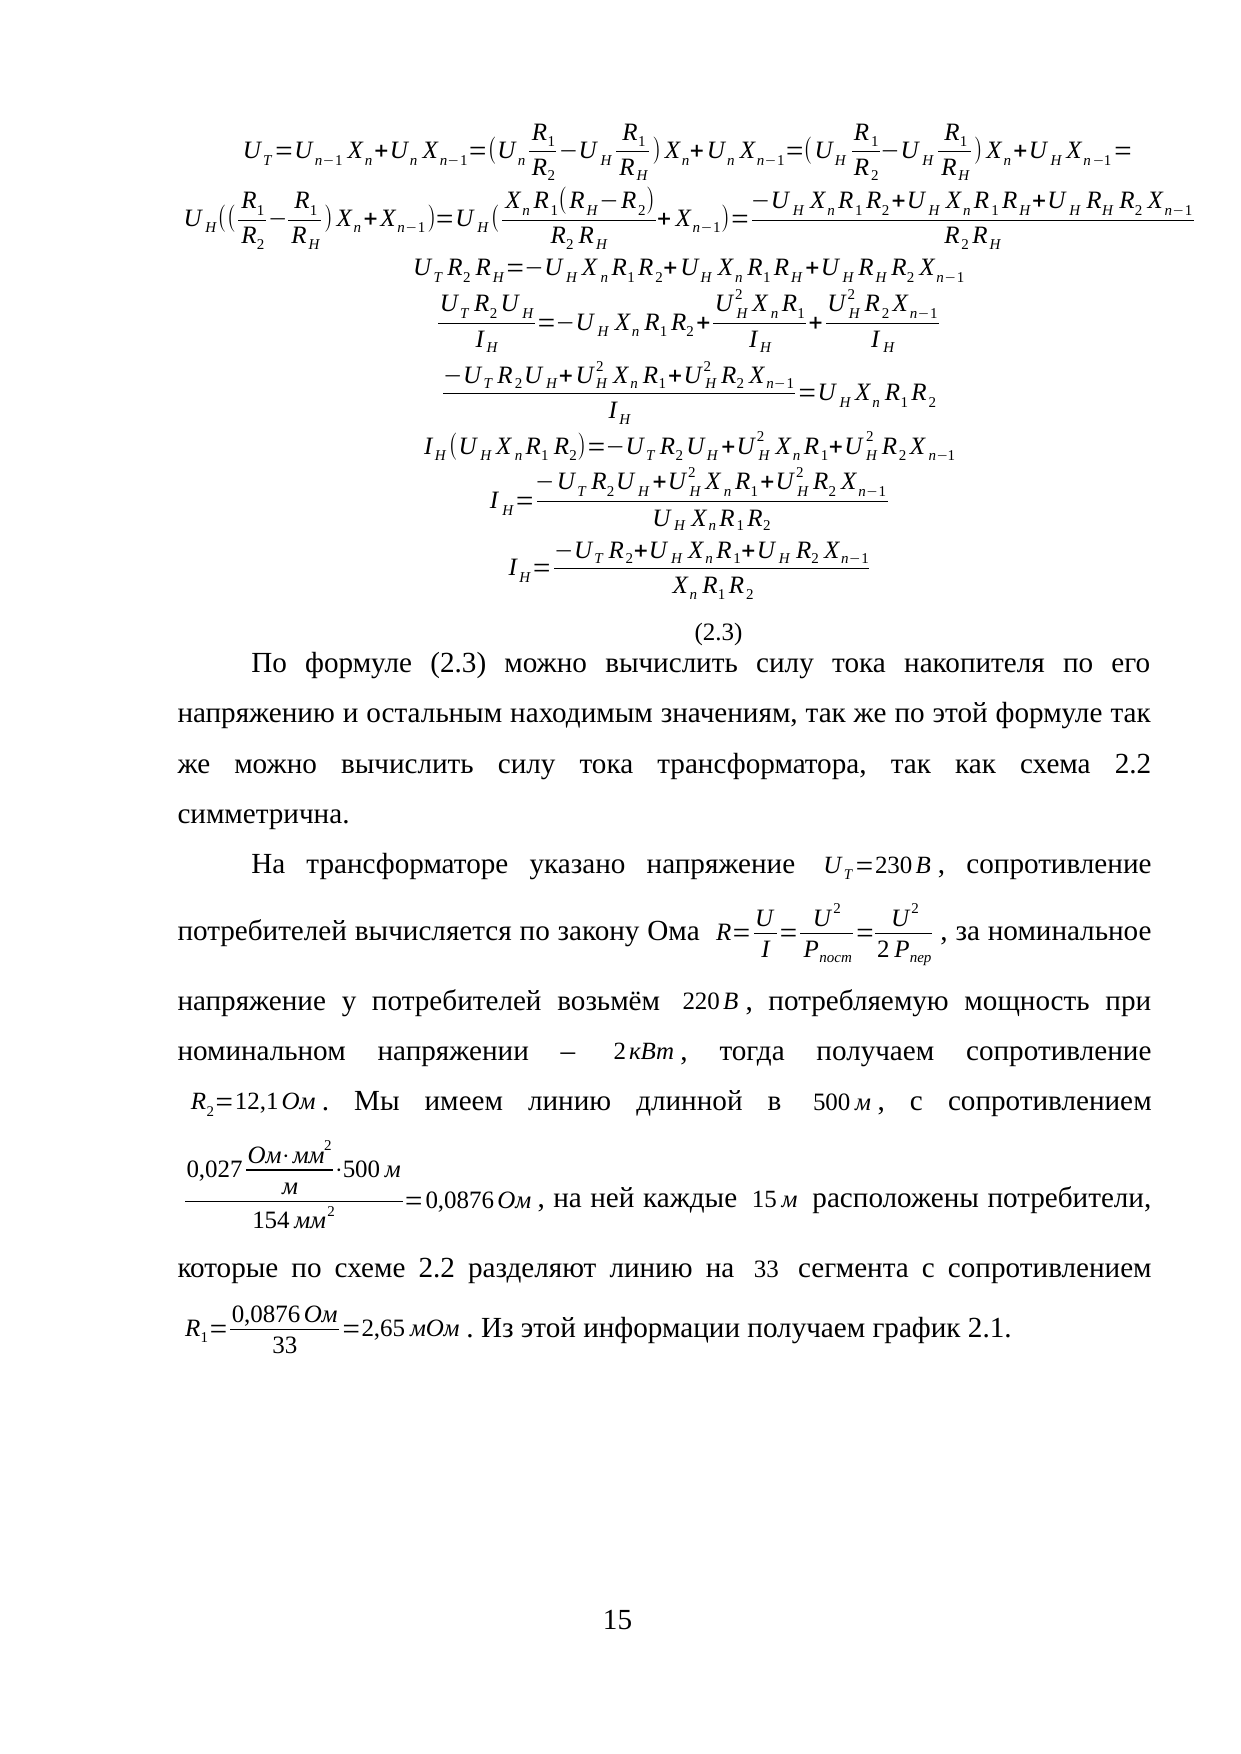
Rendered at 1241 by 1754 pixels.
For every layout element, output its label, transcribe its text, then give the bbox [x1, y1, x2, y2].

text На трансформаторе указано напряжение , сопротивление потребителей вычисляется по закону Ома , за номинальное напряжение у потребителей возьмём , потребляемую мощность при номинальном напряжении – , тогда получаем сопротивление . Мы имеем линию длинной в , с сопротивлением , на ней каждые расположены потребители, которые по схеме 2.2 разделяют линию на сегмента с сопротивлением . Из этой информации получаем график 2.1. [177, 847, 1152, 1360]
text По формуле (2.3) можно вычислить силу тока накопителя по его напряжению и остальным находимым значениям, так же по этой формуле так же можно вычислить силу тока трансформатора, так как схема 2.2 симметрична. [177, 645, 1152, 830]
text (2.3) [177, 131, 1186, 645]
